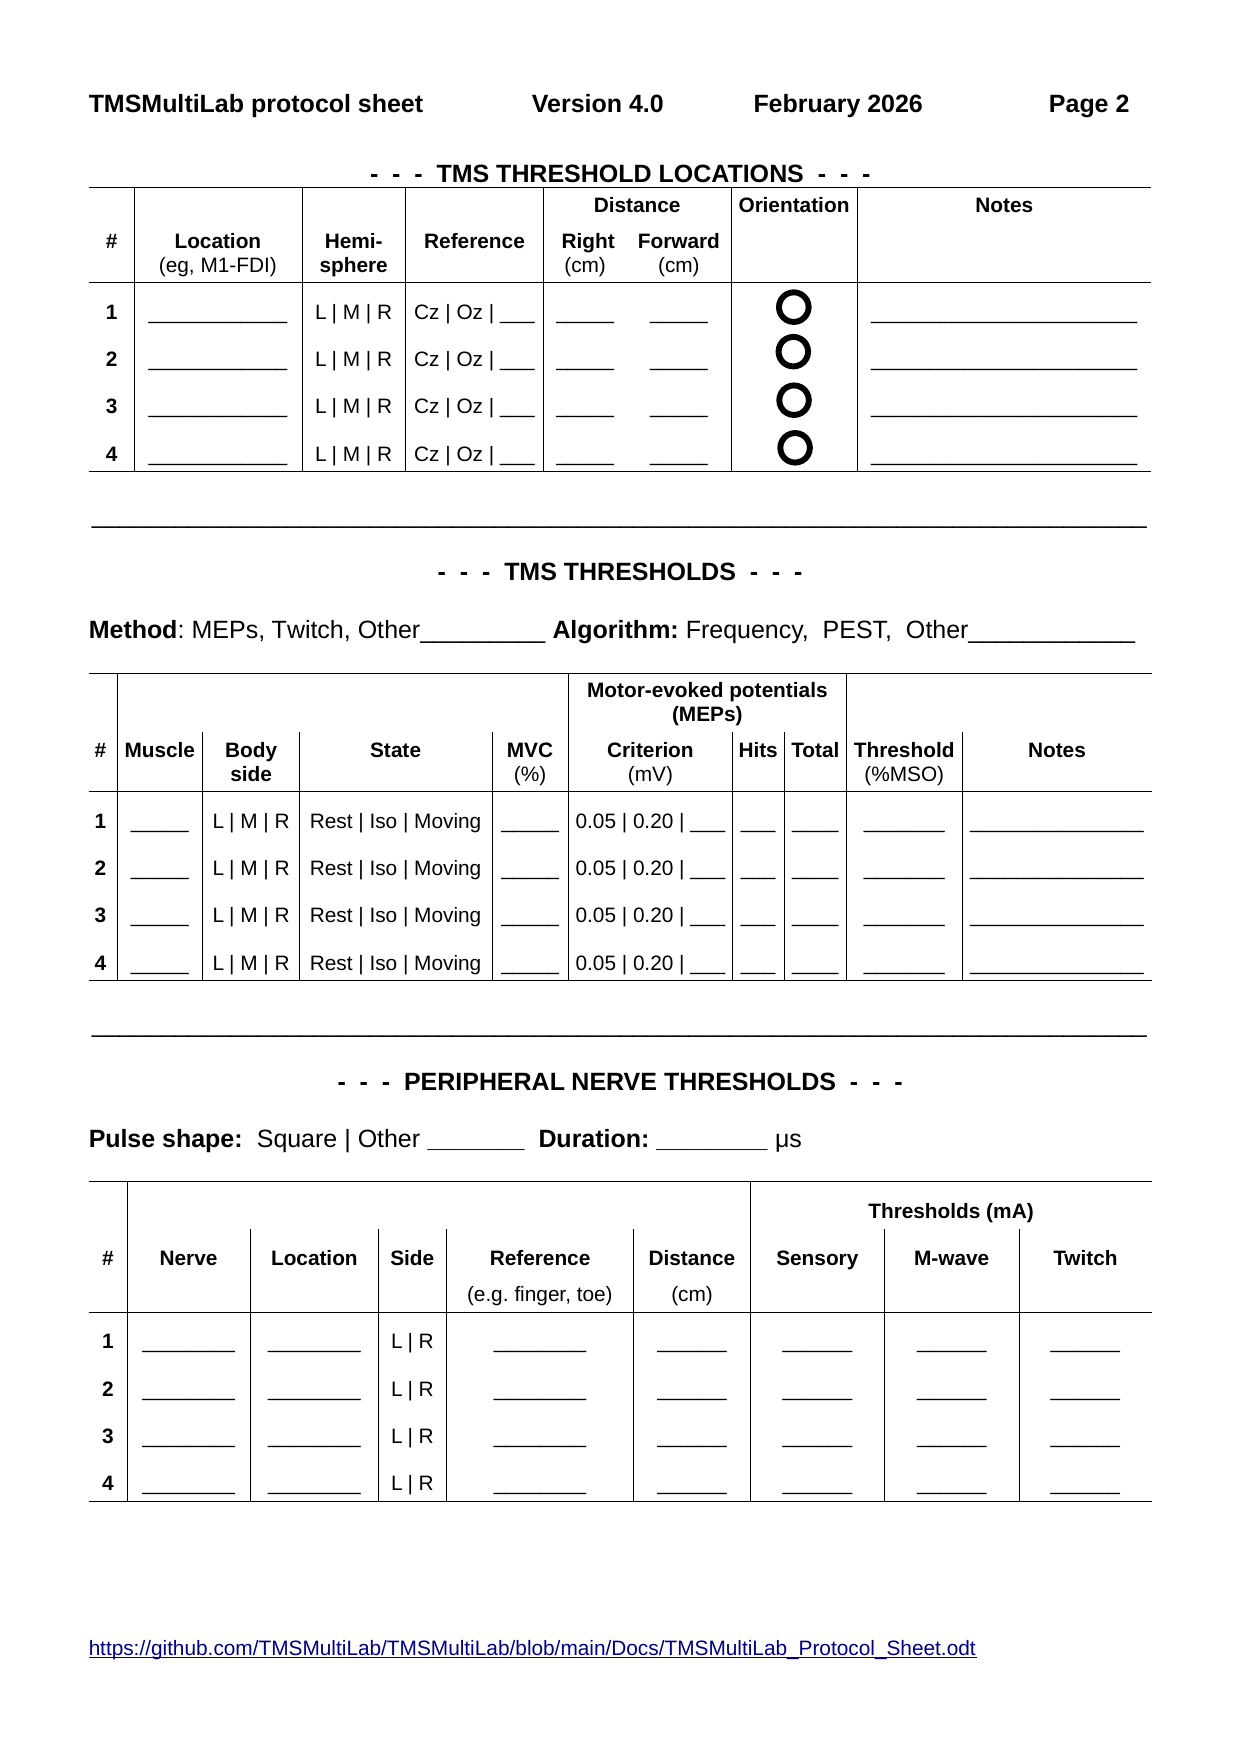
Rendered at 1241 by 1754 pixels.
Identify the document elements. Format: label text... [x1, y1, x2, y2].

table_cell 3 [89, 377, 134, 424]
table_cell ______ [634, 1406, 750, 1453]
table_cell L | M | R [303, 424, 405, 471]
table_cell ____ [785, 886, 846, 933]
table_cell ________ [251, 1406, 378, 1453]
text ____________________________________________________________________________ [88, 1009, 1152, 1038]
table_cell Cz | Oz | ___ [406, 424, 543, 471]
table_cell L | M | R [203, 886, 299, 933]
text ____________________________________________________________________________ [88, 500, 1152, 529]
table_cell ____________ [135, 283, 302, 329]
table_cell _______________________ [858, 283, 1151, 329]
table_header [89, 1182, 127, 1229]
table_cell _______ [847, 933, 962, 980]
table_cell [732, 283, 857, 329]
table_cell _____ [544, 330, 627, 377]
table_cell _____ [118, 792, 202, 838]
table_cell ______ [1020, 1359, 1152, 1406]
table_cell Cz | Oz | ___ [406, 377, 543, 424]
table_header Orientation [732, 188, 857, 223]
table_cell Threshold (%MSO) [847, 732, 962, 791]
table_header [128, 1182, 250, 1229]
table_header [135, 188, 302, 223]
table_cell ______ [1020, 1406, 1152, 1453]
table_cell 3 [89, 1406, 127, 1453]
table_cell ______ [751, 1313, 884, 1359]
table_cell [732, 424, 857, 471]
text Pulse shape: Square | Other _______ Duration: ________ μs [88, 1124, 1152, 1153]
table_cell L | M | R [203, 933, 299, 980]
table_header [847, 674, 962, 732]
table_cell ________ [128, 1313, 250, 1359]
table_cell _______ [847, 839, 962, 886]
table_cell Rest | Iso | Moving [300, 839, 492, 886]
table_header [406, 188, 543, 223]
table_cell _____ [627, 424, 731, 471]
table_cell [732, 223, 857, 282]
table_cell Location [251, 1229, 378, 1312]
table_cell ____________ [135, 330, 302, 377]
table_cell ________ [251, 1453, 378, 1501]
table_cell _____ [493, 792, 568, 838]
table_cell Rest | Iso | Moving [300, 886, 492, 933]
table_cell Rest | Iso | Moving [300, 792, 492, 838]
table_header Notes [858, 188, 1151, 223]
table_cell _____ [118, 839, 202, 886]
table_header [118, 674, 568, 732]
table_cell 4 [89, 1453, 127, 1501]
table_cell _______________ [963, 792, 1152, 838]
table_cell MVC (%) [493, 732, 568, 791]
text Method: MEPs, Twitch, Other_________ Algorithm: Frequency, PEST, Other____________ [88, 615, 1152, 644]
table_header Distance [544, 188, 731, 223]
table_cell 0.05 | 0.20 | ___ [569, 886, 732, 933]
table_cell [732, 330, 857, 377]
table_cell _____ [493, 933, 568, 980]
table_cell 0.05 | 0.20 | ___ [569, 839, 732, 886]
table_cell L | M | R [303, 330, 405, 377]
table_cell ___ [733, 792, 784, 838]
table_cell Hits [733, 732, 784, 791]
table_header [89, 188, 134, 223]
table_cell ______ [1020, 1313, 1152, 1359]
table_cell Cz | Oz | ___ [406, 330, 543, 377]
text - - - TMS THRESHOLDS - - - [88, 557, 1152, 586]
table_cell _____ [544, 377, 627, 424]
table_cell ___ [733, 886, 784, 933]
table_cell _______________ [963, 886, 1152, 933]
table_cell ______ [751, 1359, 884, 1406]
table_cell ____ [785, 792, 846, 838]
table_cell ____________ [135, 424, 302, 471]
table_cell Forward (cm) [627, 223, 731, 282]
table_cell _____ [493, 886, 568, 933]
table_cell ____________ [135, 377, 302, 424]
table_cell L | M | R [303, 283, 405, 329]
table_cell _____ [493, 839, 568, 886]
table_cell ______ [751, 1406, 884, 1453]
table_cell # [89, 732, 117, 791]
table_cell ________ [128, 1406, 250, 1453]
table_cell _______________________ [858, 424, 1151, 471]
table_cell Right (cm) [544, 223, 627, 282]
table_cell ______ [885, 1406, 1019, 1453]
table_cell [732, 377, 857, 424]
table_cell 1 [89, 283, 134, 329]
table_cell _____ [627, 283, 731, 329]
table_cell Cz | Oz | ___ [406, 283, 543, 329]
table_cell Nerve [128, 1229, 250, 1312]
table_header [89, 674, 117, 732]
table_cell 4 [89, 424, 134, 471]
table_cell 4 [89, 933, 117, 980]
table_cell ______ [634, 1359, 750, 1406]
table_cell ______ [885, 1453, 1019, 1501]
table_cell Distance (cm) [634, 1229, 750, 1312]
table_cell ________ [128, 1359, 250, 1406]
table_cell Notes [963, 732, 1152, 791]
table_cell _______ [847, 886, 962, 933]
table_header [962, 674, 1152, 732]
table_cell Total [785, 732, 846, 791]
table_cell L | R [379, 1359, 446, 1406]
table_cell L | M | R [203, 792, 299, 838]
table_header [303, 188, 405, 223]
table_cell L | R [379, 1313, 446, 1359]
table_cell ________ [128, 1453, 250, 1501]
text - - - TMS THRESHOLD LOCATIONS - - - [88, 158, 1152, 187]
table_cell Muscle [118, 732, 202, 791]
table_cell ______ [634, 1313, 750, 1359]
table_cell 2 [89, 839, 117, 886]
table_cell ______ [885, 1313, 1019, 1359]
table_cell _____ [118, 933, 202, 980]
table_cell _____ [627, 377, 731, 424]
table_cell Reference (e.g. finger, toe) [447, 1229, 633, 1312]
table_cell 1 [89, 1313, 127, 1359]
table_header [250, 1182, 378, 1229]
table_cell # [89, 1229, 127, 1312]
table_cell ____ [785, 839, 846, 886]
table_cell ______ [751, 1453, 884, 1501]
table_cell Rest | Iso | Moving [300, 933, 492, 980]
table_cell ______ [885, 1359, 1019, 1406]
table_cell _____ [627, 330, 731, 377]
table_cell Twitch [1020, 1229, 1152, 1312]
table_cell _____ [544, 283, 627, 329]
table_cell ____ [785, 933, 846, 980]
table_header [378, 1182, 446, 1229]
table_cell ________ [447, 1453, 633, 1501]
table_cell Body side [203, 732, 299, 791]
table_cell 0.05 | 0.20 | ___ [569, 792, 732, 838]
table_cell ________ [447, 1359, 633, 1406]
table_cell State [300, 732, 492, 791]
table_cell L | M | R [203, 839, 299, 886]
table_cell Location (eg, M1-FDI) [135, 223, 302, 282]
table_cell ___ [733, 839, 784, 886]
table_cell ________ [251, 1359, 378, 1406]
table_cell ________ [251, 1313, 378, 1359]
table_cell _____ [544, 424, 627, 471]
table_cell ______ [1020, 1453, 1152, 1501]
table_cell # [89, 223, 134, 282]
table_cell Criterion (mV) [569, 732, 732, 791]
table_header Motor-evoked potentials (MEPs) [569, 674, 846, 732]
table_cell 0.05 | 0.20 | ___ [569, 933, 732, 980]
table_cell Side [379, 1229, 446, 1312]
text - - - PERIPHERAL NERVE THRESHOLDS - - - [88, 1066, 1152, 1095]
table_cell L | R [379, 1406, 446, 1453]
table_cell _______________________ [858, 377, 1151, 424]
table_cell M-wave [885, 1229, 1019, 1312]
table_header [634, 1182, 750, 1229]
table_cell _______________ [963, 933, 1152, 980]
table_header Thresholds (mA) [751, 1182, 1152, 1229]
table_cell ________ [447, 1406, 633, 1453]
table_cell _______________________ [858, 330, 1151, 377]
table_cell Reference [406, 223, 543, 282]
table_cell ________ [447, 1313, 633, 1359]
table_header [446, 1182, 633, 1229]
table_cell [858, 223, 1151, 282]
table_cell ___ [733, 933, 784, 980]
table_cell 2 [89, 330, 134, 377]
table_cell 3 [89, 886, 117, 933]
table_cell Hemi-sphere [303, 223, 405, 282]
table_cell _______________ [963, 839, 1152, 886]
table_cell Sensory [751, 1229, 884, 1312]
table_cell L | M | R [303, 377, 405, 424]
table_cell _______ [847, 792, 962, 838]
table_cell 1 [89, 792, 117, 838]
table_cell 2 [89, 1359, 127, 1406]
table_cell ______ [634, 1453, 750, 1501]
table_cell _____ [118, 886, 202, 933]
table_cell L | R [379, 1453, 446, 1501]
